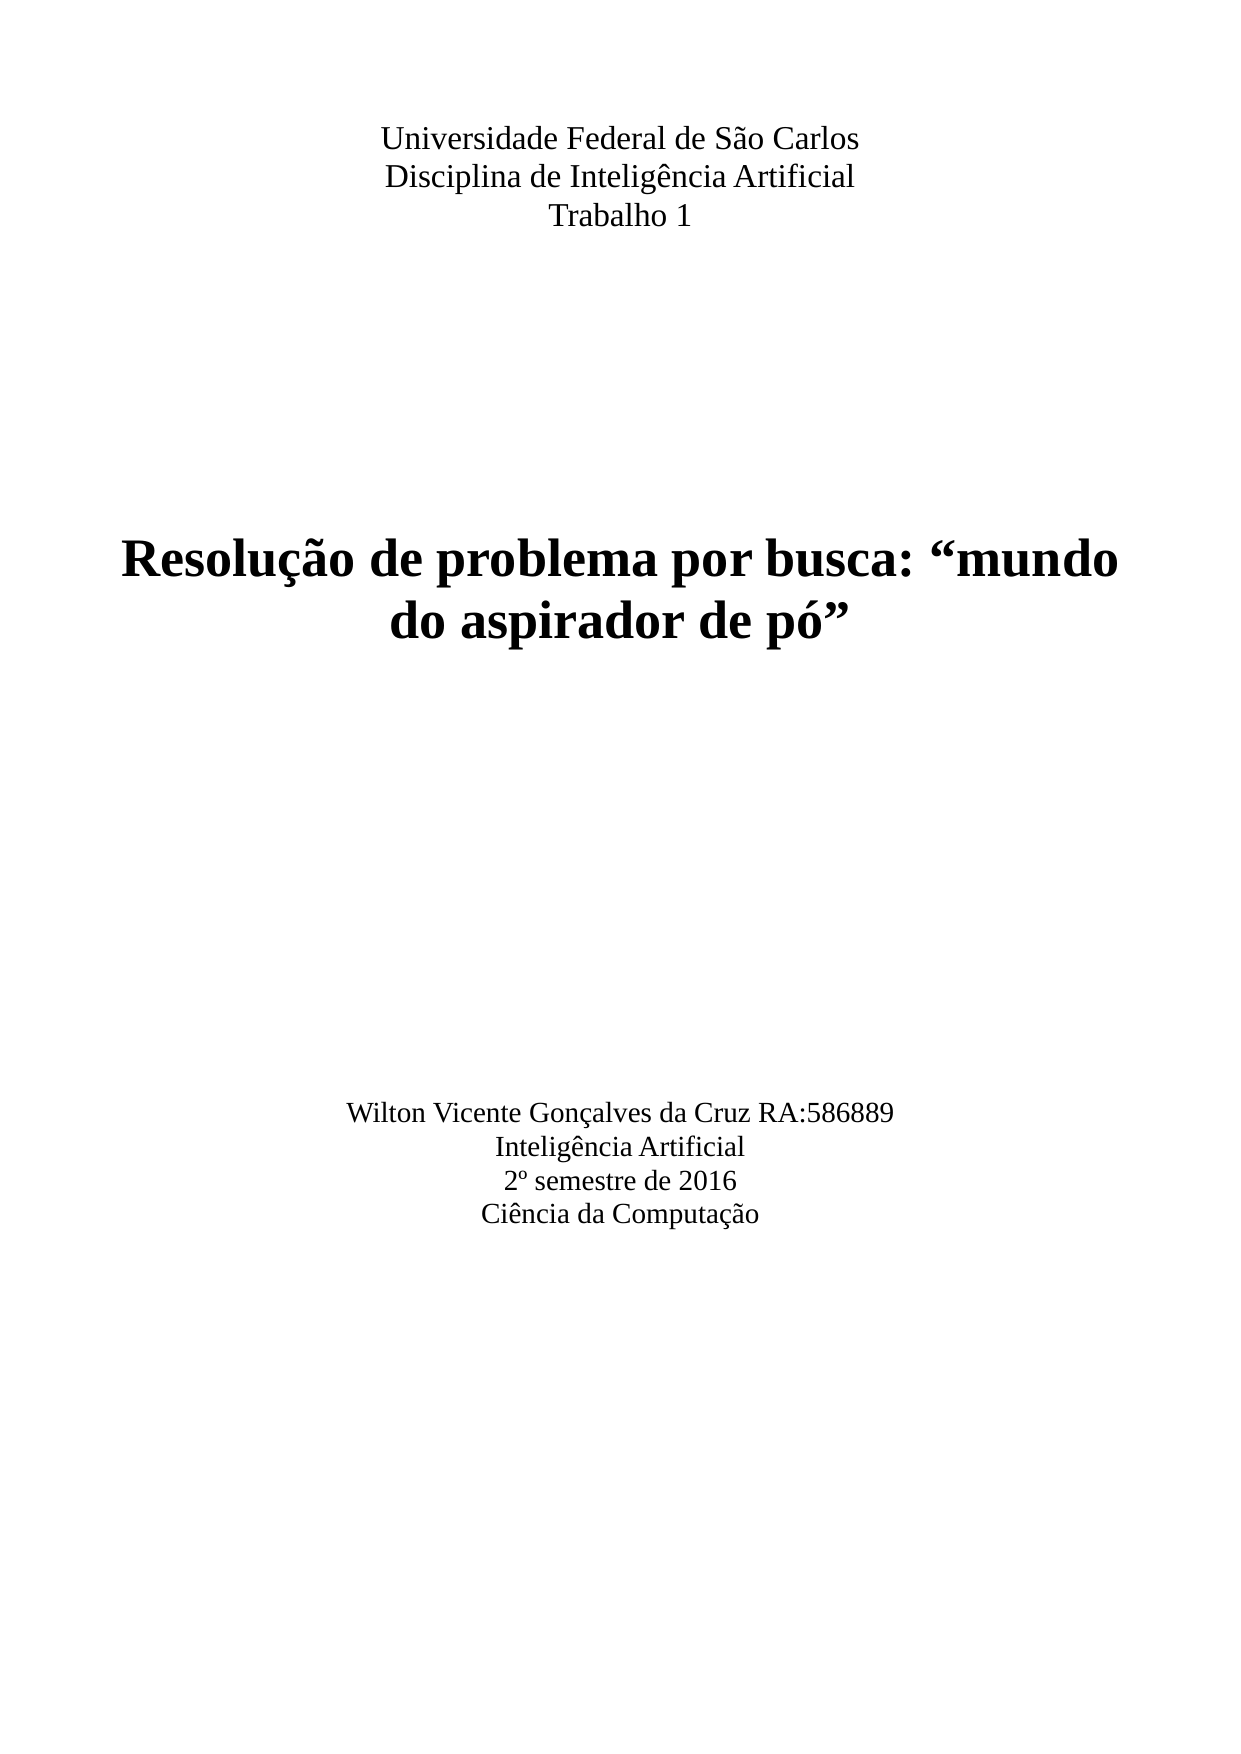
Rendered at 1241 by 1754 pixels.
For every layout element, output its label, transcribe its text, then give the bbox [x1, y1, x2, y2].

text Ciência da Computação [118, 1196, 1122, 1230]
text Wilton Vicente Gonçalves da Cruz RA:586889 [118, 1096, 1122, 1129]
text Inteligência Artificial [118, 1129, 1122, 1163]
text Universidade Federal de São Carlos [118, 118, 1122, 156]
text Disciplina de Inteligência Artificial [118, 156, 1122, 195]
text 2º semestre de 2016 [118, 1163, 1122, 1196]
text Resolução de problema por busca: “mundo do aspirador de pó” [118, 525, 1122, 650]
text Trabalho 1 [118, 195, 1122, 233]
